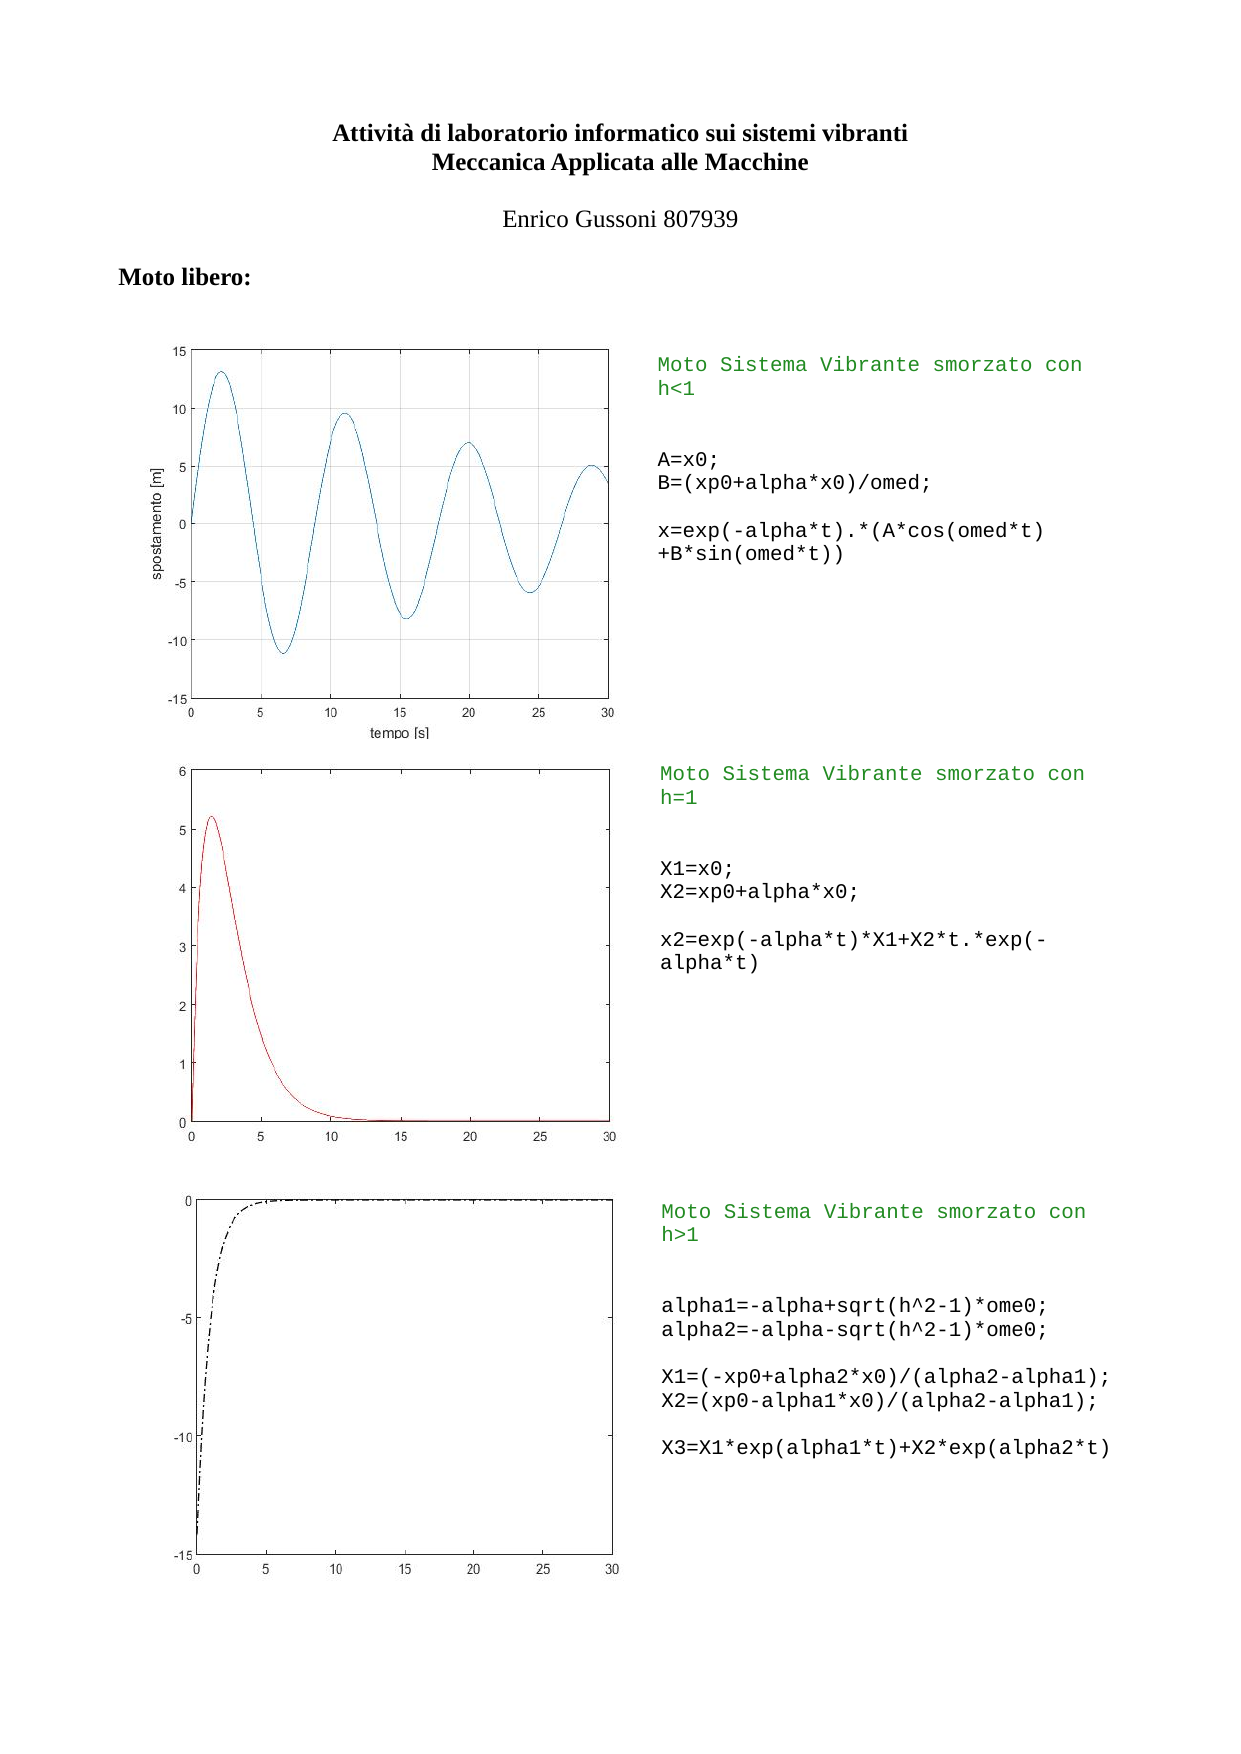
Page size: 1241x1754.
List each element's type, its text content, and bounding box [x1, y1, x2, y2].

text B=(xp0+alpha*x0)/omed; [658, 472, 1122, 496]
text x=exp(-alpha*t).*(A*cos(omed*t)+B*sin(omed*t)) [658, 519, 1122, 567]
text Moto Sistema Vibrante smorzato con h=1 [660, 763, 1122, 810]
text X3=X1*exp(alpha1*t)+X2*exp(alpha2*t) [662, 1437, 1122, 1461]
text X1=(-xp0+alpha2*x0)/(alpha2-alpha1); [662, 1366, 1122, 1390]
picture [121, 319, 662, 1602]
text X2=(xp0-alpha1*x0)/(alpha2-alpha1); [662, 1390, 1122, 1413]
text x2=exp(-alpha*t)*X1+X2*t.*exp(-alpha*t) [660, 928, 1122, 976]
text Enrico Gussoni 807939 [118, 204, 1122, 233]
text Attività di laboratorio informatico sui sistemi vibranti [118, 118, 1122, 147]
text Meccanica Applicata alle Macchine [118, 147, 1122, 176]
text alpha1=-alpha+sqrt(h^2-1)*ome0; [662, 1295, 1122, 1319]
text A=x0; [658, 449, 1122, 472]
text Moto libero: [118, 262, 1122, 291]
text alpha2=-alpha-sqrt(h^2-1)*ome0; [662, 1319, 1122, 1343]
text X2=xp0+alpha*x0; [660, 881, 1122, 905]
text Moto Sistema Vibrante smorzato con h<1 [658, 348, 1122, 401]
text Moto Sistema Vibrante smorzato con h>1 [662, 1201, 1122, 1248]
text X1=x0; [660, 858, 1122, 881]
